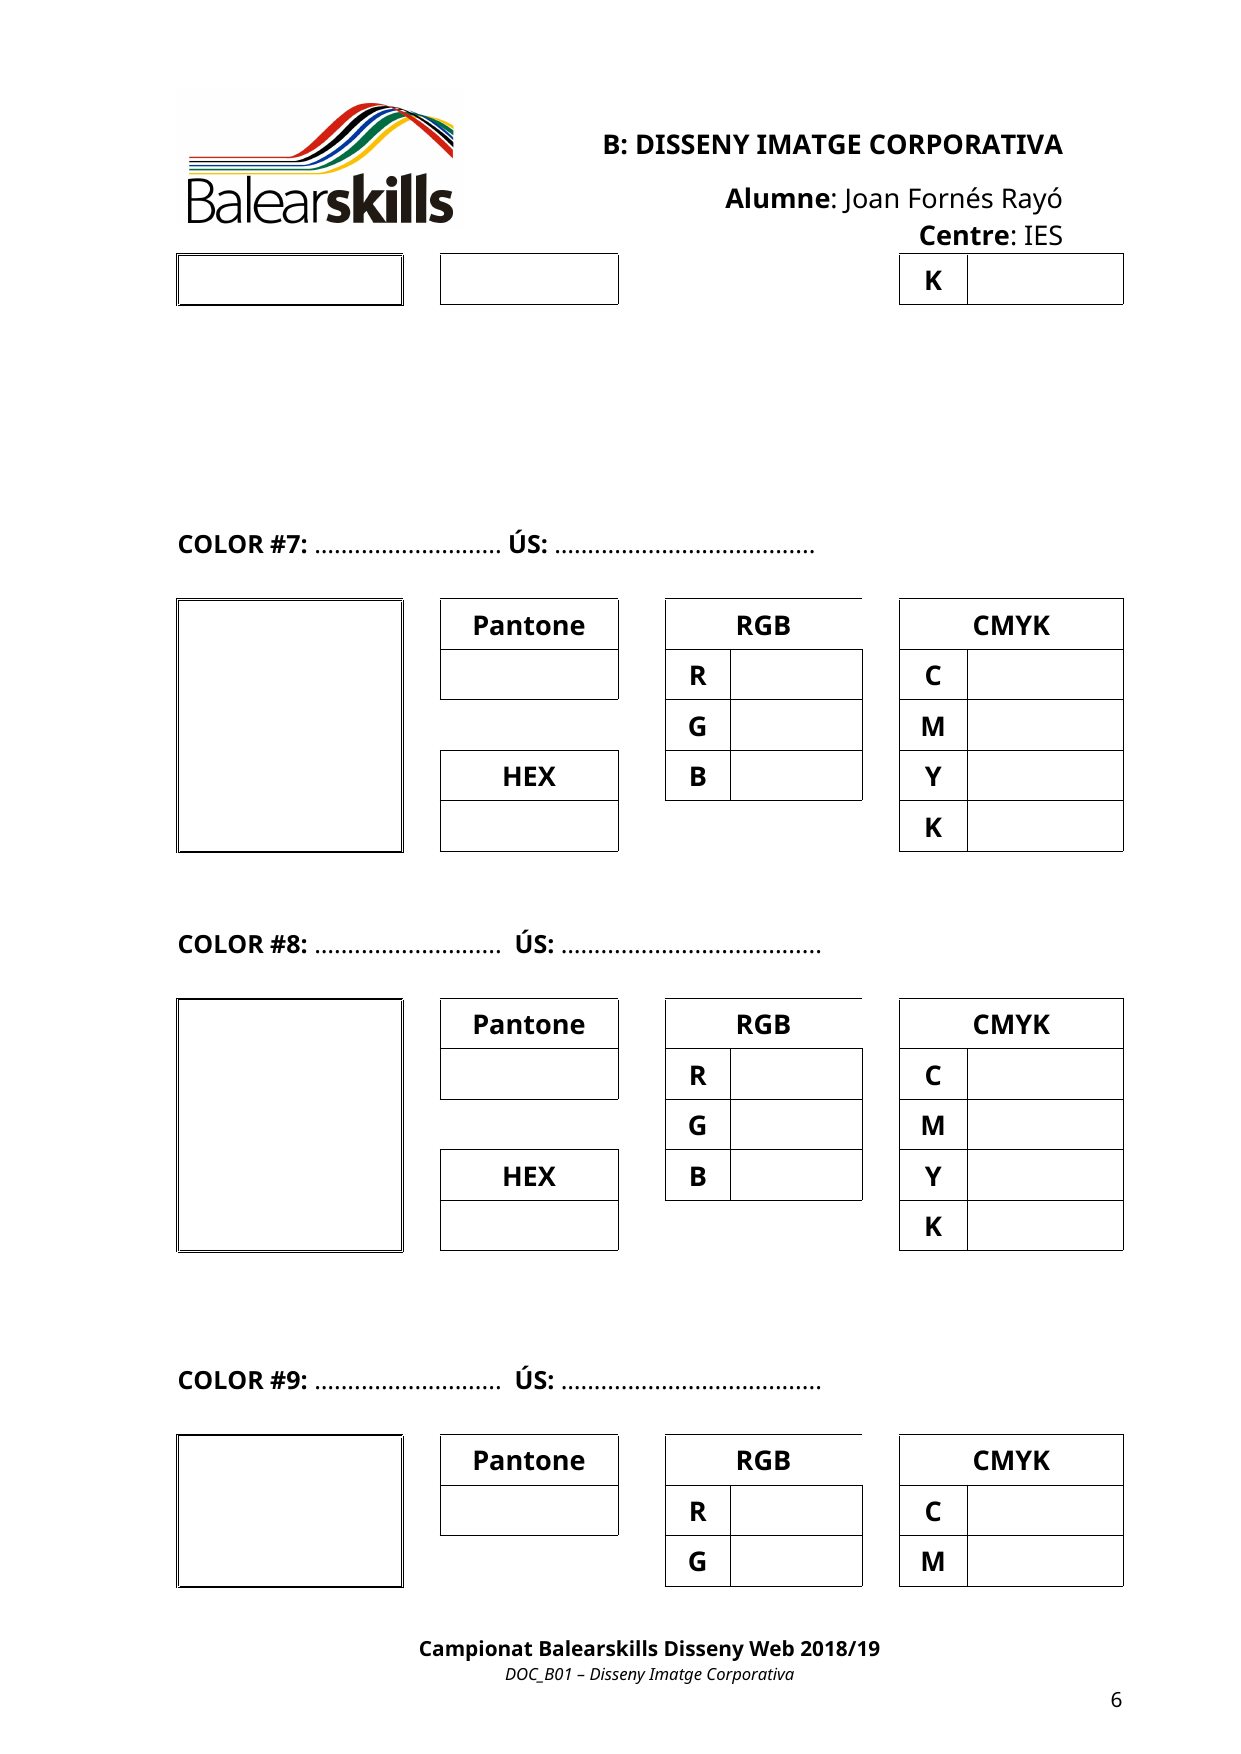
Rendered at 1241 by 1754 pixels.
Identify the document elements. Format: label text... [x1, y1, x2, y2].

table_cell [665, 253, 730, 304]
table_cell [404, 1485, 440, 1535]
table_cell [731, 1100, 862, 1149]
table_cell [731, 700, 862, 750]
table_cell [730, 801, 862, 851]
table_cell [440, 700, 618, 750]
table_cell [863, 1485, 899, 1535]
table_cell [619, 1149, 665, 1200]
table_cell M [900, 1100, 967, 1149]
table_cell [730, 253, 862, 304]
table_header [179, 256, 401, 304]
table_cell [862, 1200, 899, 1250]
table_cell [441, 1049, 618, 1099]
table_header [618, 1434, 665, 1484]
table_cell Y [900, 751, 967, 800]
table_header [179, 1000, 402, 1250]
table_cell G [666, 1100, 730, 1149]
table_cell [968, 1536, 1123, 1586]
table_header RGB [666, 999, 862, 1048]
table_cell R [666, 650, 730, 699]
table_cell [619, 800, 665, 851]
table_header [402, 598, 440, 649]
table_cell [440, 1536, 618, 1586]
table_cell [863, 1048, 899, 1099]
table_cell M [900, 1536, 967, 1586]
table_header CMYK [899, 1435, 1123, 1484]
table_cell [404, 1099, 440, 1149]
table_cell [404, 750, 440, 800]
table_cell [863, 699, 899, 750]
table_cell B [666, 1150, 730, 1200]
table_cell [967, 254, 1123, 304]
table_cell [440, 1100, 618, 1149]
table_header Pantone [440, 599, 618, 649]
table_cell [404, 649, 440, 699]
table_cell [968, 1201, 1123, 1250]
table_header RGB [665, 1435, 862, 1484]
table_cell [968, 1049, 1123, 1099]
table_cell [441, 1201, 618, 1250]
table_cell [440, 254, 618, 304]
table_cell HEX [441, 751, 618, 800]
table_cell [618, 699, 665, 750]
table_cell G [666, 1536, 730, 1586]
table_cell [862, 800, 899, 851]
table_header [402, 1434, 440, 1484]
table_cell [665, 801, 730, 851]
table_header Pantone [440, 1435, 618, 1484]
table_cell R [666, 1486, 730, 1535]
text COLOR #9: …......................... ÚS: ….................................... [177, 1363, 1122, 1397]
table_cell [968, 650, 1123, 699]
table_cell [618, 253, 665, 304]
table_cell [863, 649, 899, 699]
table_cell HEX [441, 1150, 618, 1200]
table_cell [731, 1150, 862, 1200]
table_cell C [900, 1049, 967, 1099]
table_cell Y [900, 1150, 967, 1200]
table_cell [968, 1486, 1123, 1535]
table_header [618, 998, 665, 1048]
table_cell [404, 1149, 440, 1200]
table_cell [618, 1099, 665, 1149]
table_cell [730, 1201, 862, 1250]
table_cell K [899, 254, 967, 304]
table_cell [863, 1149, 899, 1200]
table_header [862, 598, 899, 649]
table_cell [619, 1048, 665, 1099]
table_cell [618, 1535, 665, 1586]
text COLOR #7: …......................... ÚS: ….................................... [177, 527, 1122, 561]
table_cell [731, 1536, 862, 1586]
picture [177, 89, 465, 230]
table_cell [863, 750, 899, 800]
table_cell R [666, 1049, 730, 1099]
table_cell [619, 1200, 665, 1250]
table_cell [968, 1150, 1123, 1200]
table_cell K [900, 1201, 967, 1250]
table_cell K [900, 801, 967, 851]
table_cell [404, 1535, 440, 1586]
table_header CMYK [899, 599, 1123, 649]
table_header [862, 1434, 899, 1484]
table_cell [968, 700, 1123, 750]
table_cell [968, 751, 1123, 800]
table_header CMYK [900, 999, 1123, 1048]
table_cell C [900, 1486, 967, 1535]
table_header [618, 598, 665, 649]
table_header [402, 998, 440, 1048]
text COLOR #8: …......................... ÚS: ….................................... [177, 927, 1122, 961]
table_cell [404, 1200, 440, 1250]
table_cell [863, 1535, 899, 1586]
table_cell [441, 1486, 618, 1535]
table_cell [402, 253, 440, 304]
table_cell [619, 1485, 665, 1535]
table_header [862, 998, 899, 1048]
table_header Pantone [441, 999, 618, 1048]
table_cell G [666, 700, 730, 750]
table_header [179, 1436, 402, 1586]
table_cell [862, 253, 899, 304]
table_cell [968, 1100, 1123, 1149]
table_cell [404, 1048, 440, 1099]
table_cell [731, 751, 862, 800]
table_cell [441, 650, 618, 699]
table_cell [619, 750, 665, 800]
table_header [179, 601, 401, 851]
table_header RGB [665, 599, 862, 649]
table_cell M [900, 700, 967, 750]
table_cell [731, 1049, 862, 1099]
table_cell [441, 801, 618, 851]
table_cell [619, 649, 665, 699]
table_cell [968, 801, 1123, 851]
table_cell [731, 1486, 862, 1535]
table_cell [404, 800, 440, 851]
table_cell [404, 699, 440, 750]
table_cell C [900, 650, 967, 699]
table_cell B [666, 751, 730, 800]
table_cell [731, 650, 862, 699]
table_cell [863, 1099, 899, 1149]
table_cell [665, 1201, 730, 1250]
